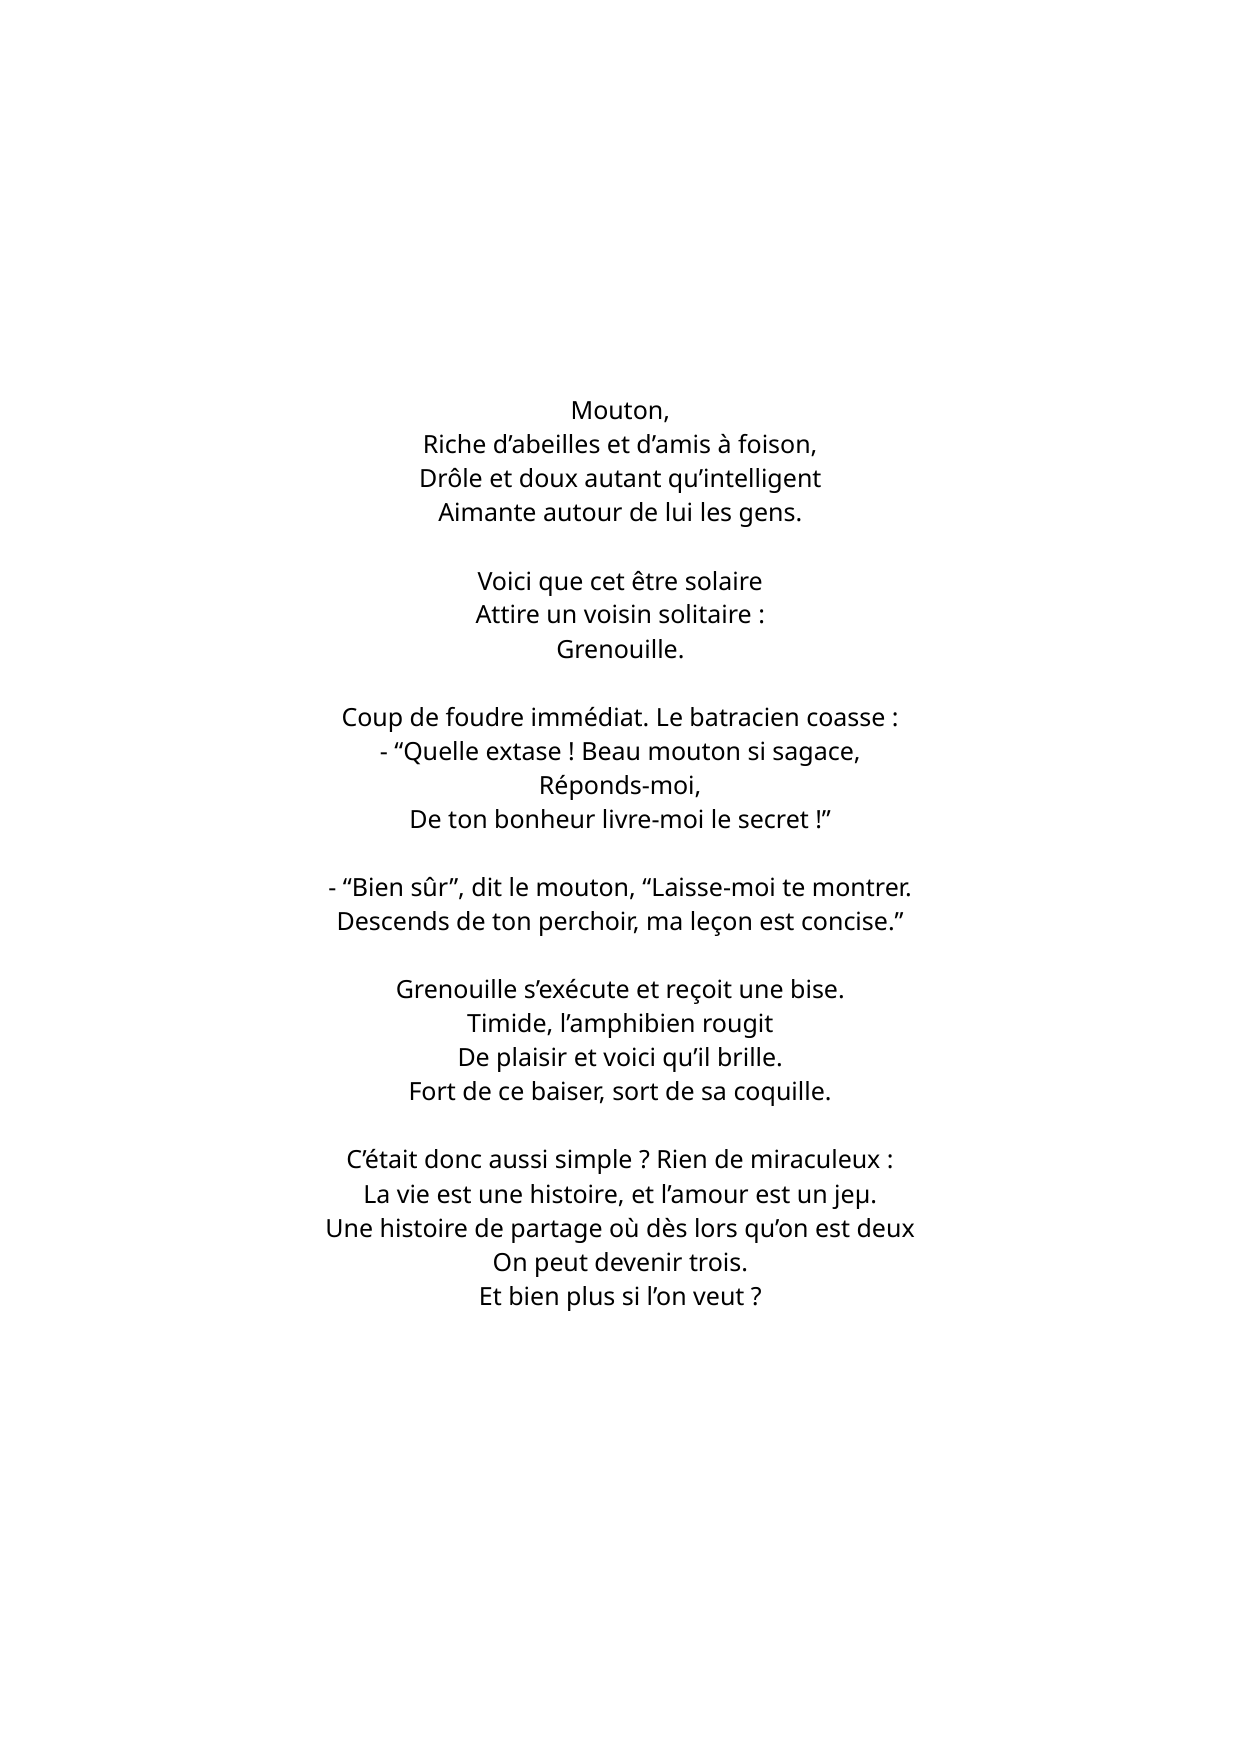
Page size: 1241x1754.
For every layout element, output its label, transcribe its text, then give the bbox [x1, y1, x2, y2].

text Riche d’abeilles et d’amis à foison, [118, 427, 1122, 461]
text Drôle et doux autant qu’intelligent [118, 461, 1122, 495]
text - “Quelle extase ! Beau mouton si sagace, [118, 733, 1122, 767]
text Attire un voisin solitaire : [118, 597, 1122, 631]
text De ton bonheur livre-moi le secret !” [118, 802, 1122, 836]
text Coup de foudre immédiat. Le batracien coasse : [118, 699, 1122, 733]
text Grenouille. [118, 631, 1122, 665]
text De plaisir et voici qu’il brille. [118, 1040, 1122, 1074]
text Et bien plus si l’on veut ? [118, 1278, 1122, 1312]
text Descends de ton perchoir, ma leçon est concise.” [118, 904, 1122, 938]
text Réponds-moi, [118, 767, 1122, 802]
text On peut devenir trois. [118, 1244, 1122, 1278]
text Une histoire de partage où dès lors qu’on est deux [118, 1210, 1122, 1244]
text Grenouille s’exécute et reçoit une bise. [118, 972, 1122, 1006]
text Aimante autour de lui les gens. [118, 495, 1122, 529]
text La vie est une histoire, et l’amour est un jeµ. [118, 1176, 1122, 1210]
text C’était donc aussi simple ? Rien de miraculeux : [118, 1142, 1122, 1176]
text Mouton, [118, 393, 1122, 427]
text Voici que cet être solaire [118, 563, 1122, 597]
text Timide, l’amphibien rougit [118, 1006, 1122, 1040]
text Fort de ce baiser, sort de sa coquille. [118, 1074, 1122, 1108]
text - “Bien sûr”, dit le mouton, “Laisse-moi te montrer. [118, 870, 1122, 904]
